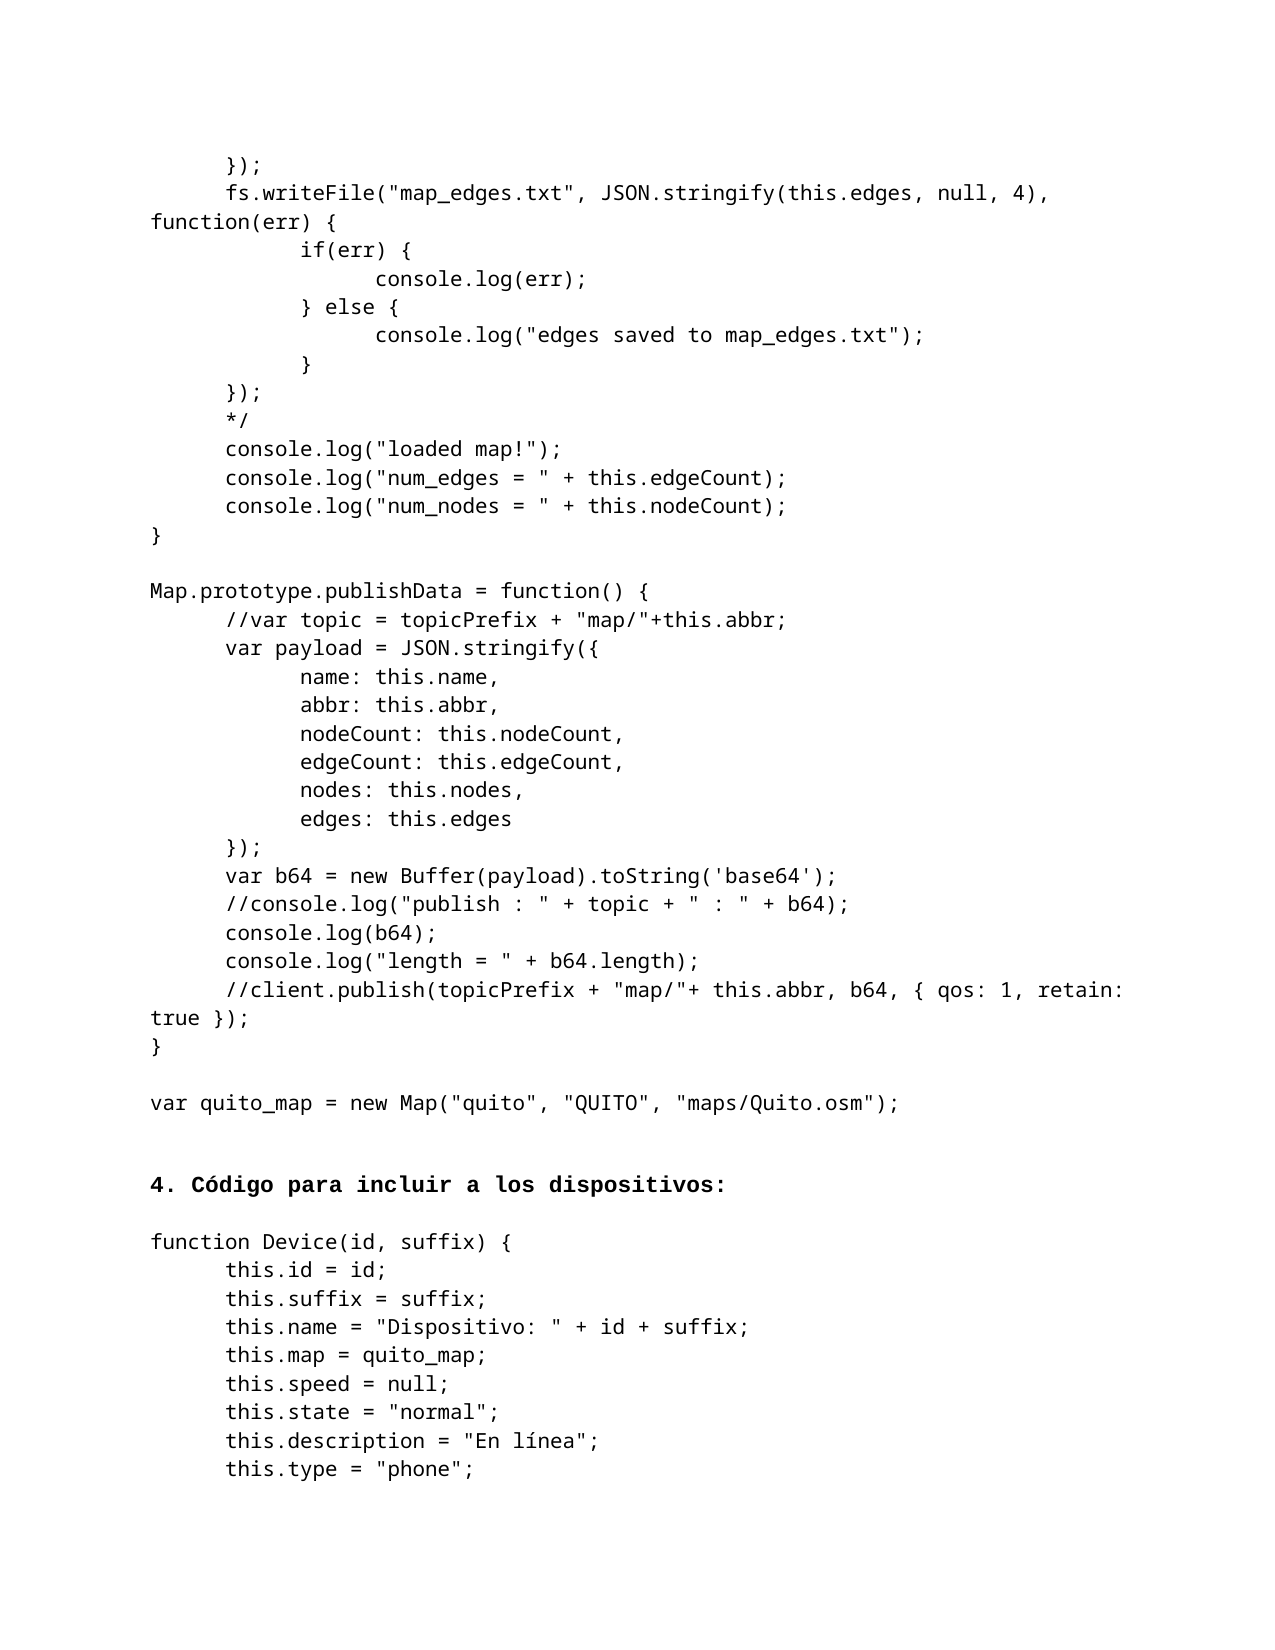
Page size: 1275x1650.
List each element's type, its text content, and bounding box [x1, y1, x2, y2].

text var payload = JSON.stringify({ [150, 633, 1125, 662]
text 4. Código para incluir a los dispositivos: [150, 1173, 1125, 1199]
text console.log("loaded map!"); [150, 434, 1125, 463]
text nodeCount: this.nodeCount, [150, 719, 1125, 747]
text this.state = "normal"; [150, 1397, 1125, 1426]
text console.log(err); [150, 264, 1125, 292]
text var b64 = new Buffer(payload).toString('base64'); [150, 861, 1125, 889]
text }); [150, 150, 1125, 178]
text this.id = id; [150, 1255, 1125, 1284]
text this.name = "Dispositivo: " + id + suffix; [150, 1312, 1125, 1341]
text //var topic = topicPrefix + "map/"+this.abbr; [150, 605, 1125, 633]
text console.log("length = " + b64.length); [150, 946, 1125, 975]
text } [150, 1032, 1125, 1060]
text this.type = "phone"; [150, 1454, 1125, 1483]
text }); [150, 377, 1125, 406]
text } [150, 520, 1125, 548]
text edgeCount: this.edgeCount, [150, 747, 1125, 776]
text this.map = quito_map; [150, 1341, 1125, 1369]
text */ [150, 406, 1125, 434]
text console.log("num_nodes = " + this.nodeCount); [150, 491, 1125, 520]
text this.description = "En línea"; [150, 1426, 1125, 1454]
text } [150, 349, 1125, 377]
text abbr: this.abbr, [150, 690, 1125, 719]
text fs.writeFile("map_edges.txt", JSON.stringify(this.edges, null, 4), function(err) { [150, 178, 1125, 235]
text //console.log("publish : " + topic + " : " + b64); [150, 889, 1125, 918]
text console.log(b64); [150, 918, 1125, 946]
text //client.publish(topicPrefix + "map/"+ this.abbr, b64, { qos: 1, retain: true }); [150, 975, 1125, 1032]
text if(err) { [150, 235, 1125, 264]
text this.speed = null; [150, 1369, 1125, 1397]
text } else { [150, 292, 1125, 321]
text Map.prototype.publishData = function() { [150, 577, 1125, 605]
text function Device(id, suffix) { [150, 1227, 1125, 1255]
text console.log("edges saved to map_edges.txt"); [150, 321, 1125, 349]
text name: this.name, [150, 662, 1125, 690]
text }); [150, 832, 1125, 861]
text nodes: this.nodes, [150, 776, 1125, 804]
text console.log("num_edges = " + this.edgeCount); [150, 463, 1125, 491]
text var quito_map = new Map("quito", "QUITO", "maps/Quito.osm"); [150, 1088, 1125, 1117]
text this.suffix = suffix; [150, 1284, 1125, 1312]
text edges: this.edges [150, 804, 1125, 832]
